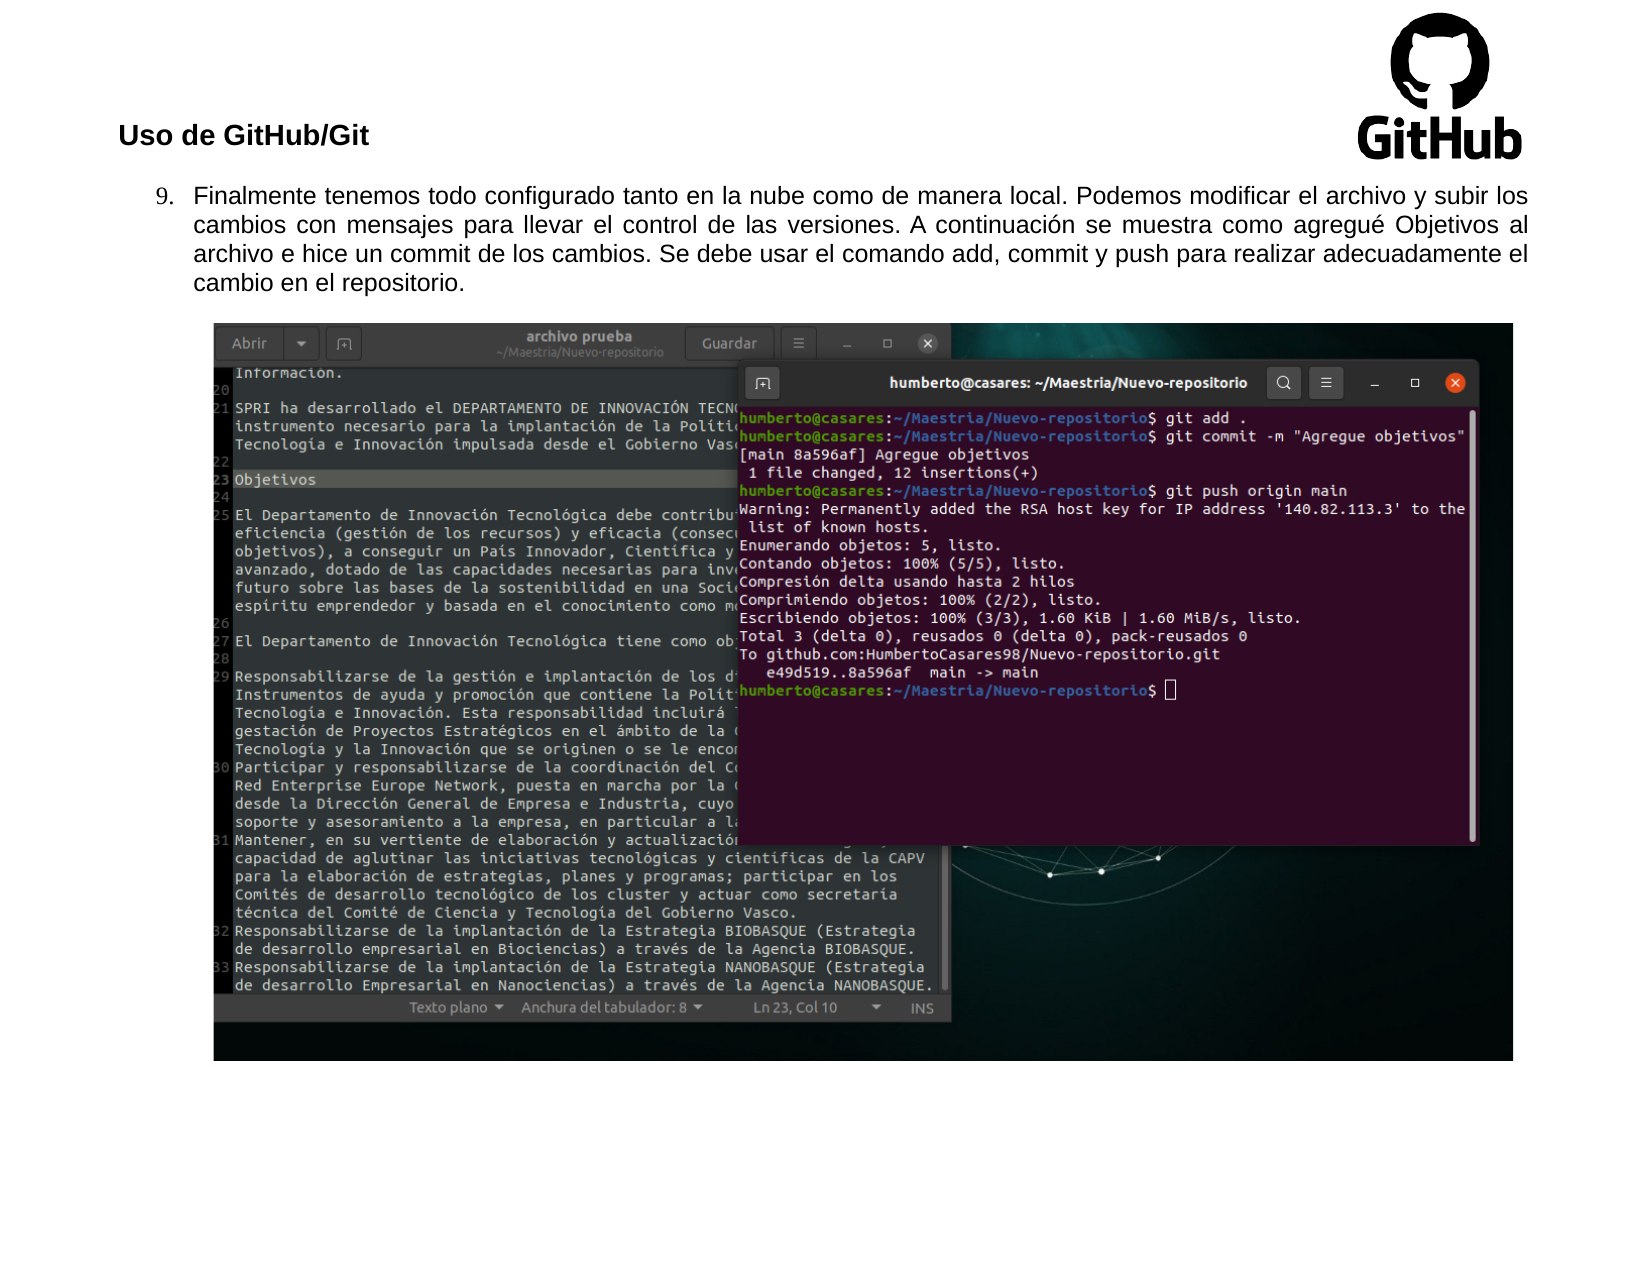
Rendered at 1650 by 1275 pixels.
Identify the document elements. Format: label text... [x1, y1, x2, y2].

picture [213, 323, 1514, 1061]
list Finalmente tenemos todo configurado tanto en la nube como de manera local. Podemos modificar el archivo y subir los cambios con mensajes para llevar el control de las versiones. A continuación se muestra como agregué Objetivos al archivo e hice un commit de los cambios. Se debe usar el comando add, commit y push para realizar adecuadamente el cambio en el repositorio. [156, 181, 1532, 296]
picture [1305, 10, 1574, 161]
